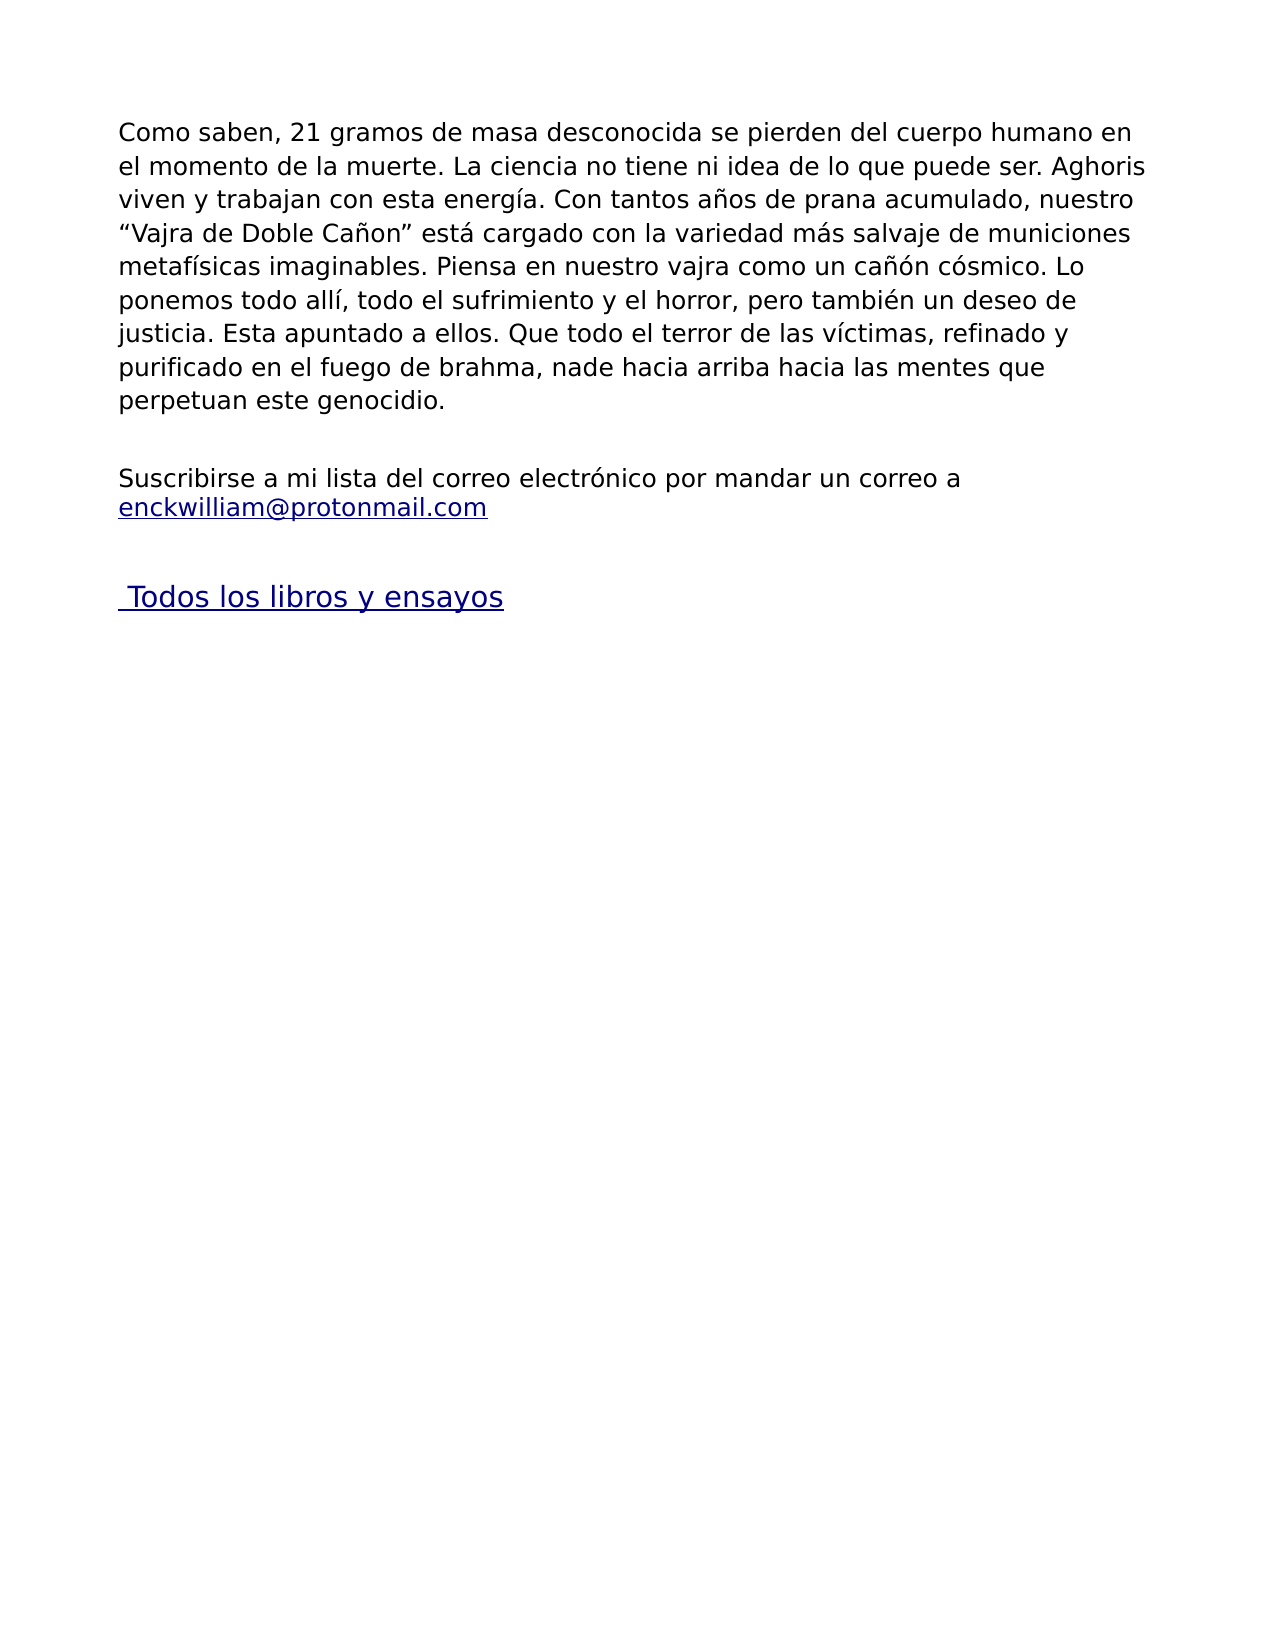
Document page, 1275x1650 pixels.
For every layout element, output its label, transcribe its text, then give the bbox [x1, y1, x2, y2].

text Suscribirse a mi lista del correo electrónico por mandar un correo a enckwilliam@protonmail.com Todos los libros y ensayos [118, 464, 1157, 614]
text Como saben, 21 gramos de masa desconocida se pierden del cuerpo humano en el momento de la muerte. La ciencia no tiene ni idea de lo que puede ser. Aghoris viven y trabajan con esta energía. Con tantos años de prana acumulado, nuestro “Vajra de Doble Cañon” está cargado con la variedad más salvaje de municiones metafísicas imaginables. Piensa en nuestro vajra como un cañón cósmico. Lo ponemos todo allí, todo el sufrimiento y el horror, pero también un deseo de justicia. Esta apuntado a ellos. Que todo el terror de las víctimas, refinado y purificado en el fuego de brahma, nade hacia arriba hacia las mentes que perpetuan este genocidio. [118, 118, 1157, 416]
